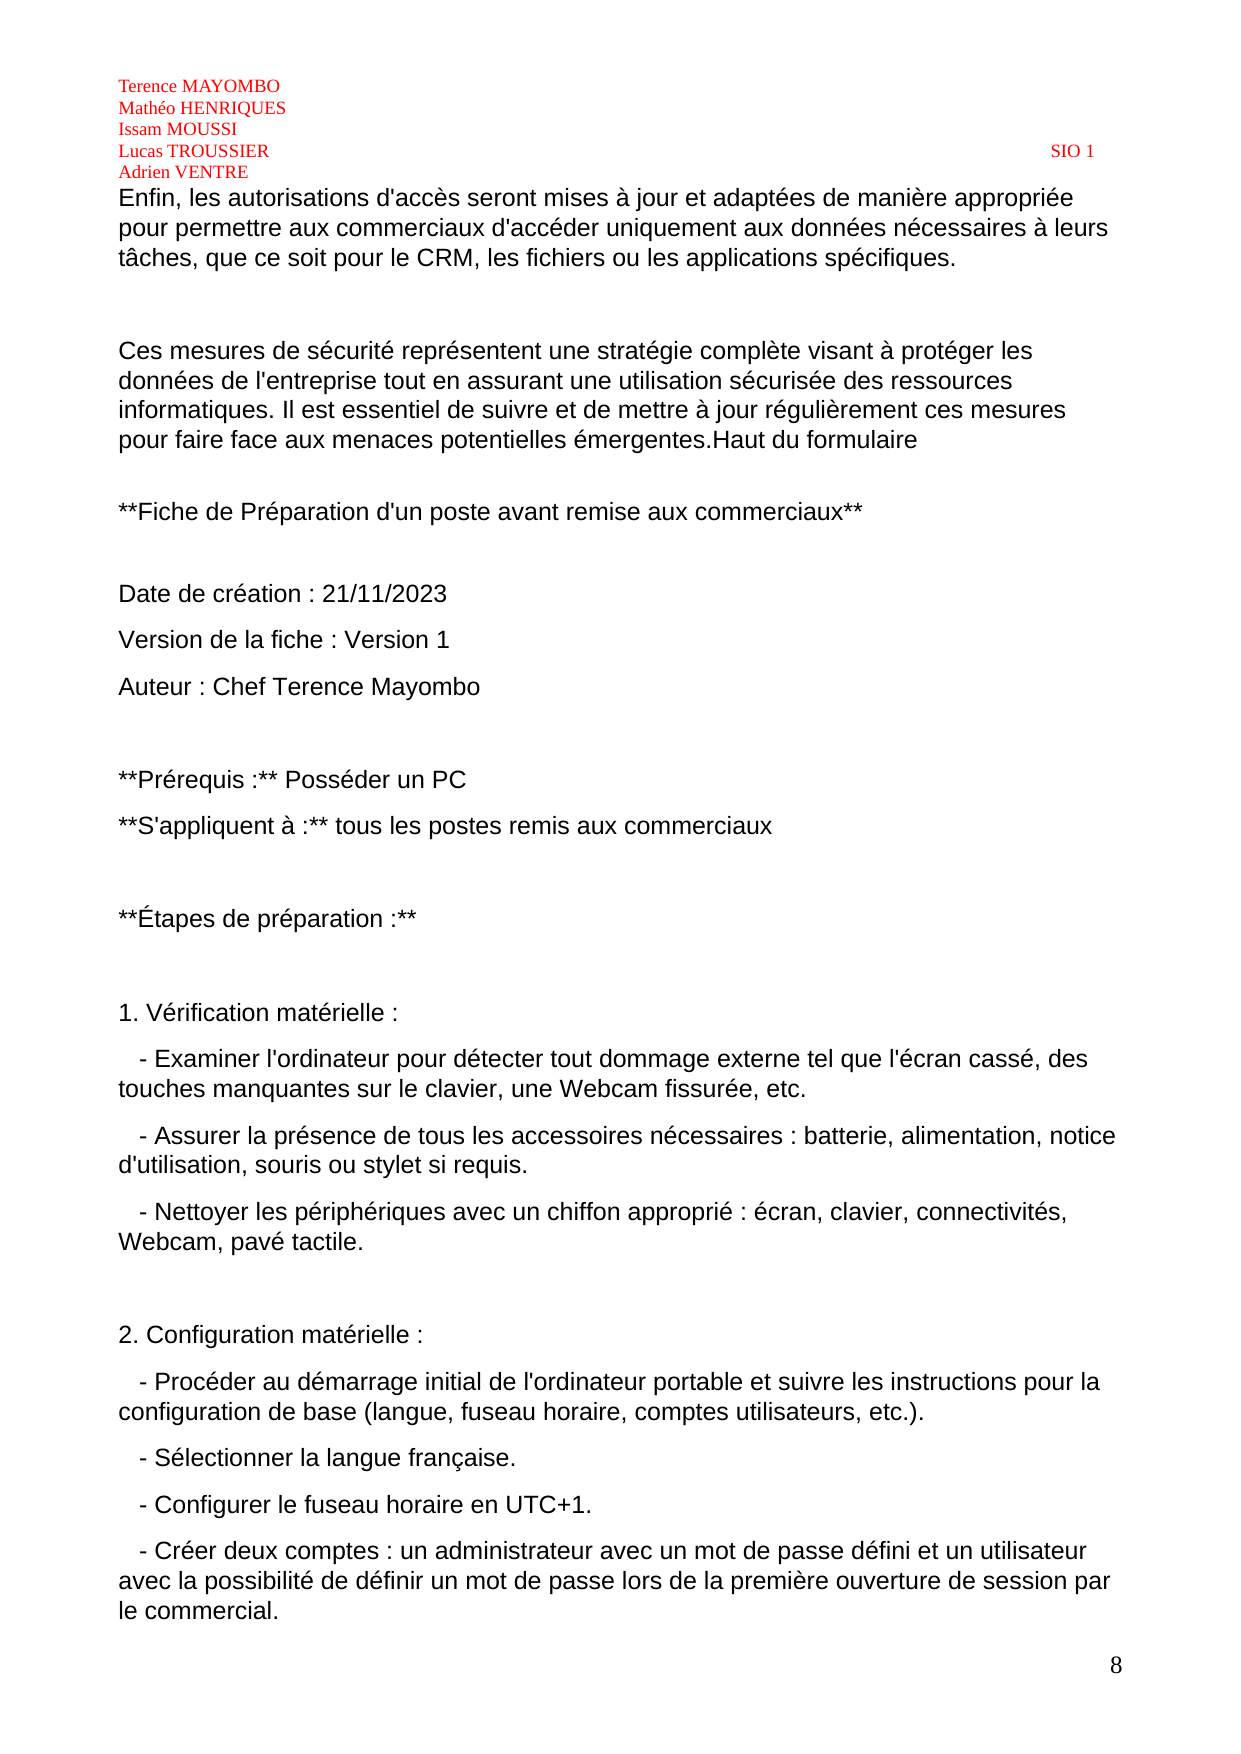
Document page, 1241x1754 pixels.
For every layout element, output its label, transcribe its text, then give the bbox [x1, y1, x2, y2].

text **Prérequis :** Posséder un PC [118, 765, 1122, 793]
text Version de la fiche : Version 1 [118, 625, 1122, 654]
text Date de création : 21/11/2023 [118, 578, 1122, 607]
text - Créer deux comptes : un administrateur avec un mot de passe défini et un utilisateur avec la possibilité de définir un mot de passe lors de la première ouverture de session par le commercial. [118, 1536, 1122, 1625]
text **Étapes de préparation :** [118, 904, 1122, 933]
text - Sélectionner la langue française. [118, 1443, 1122, 1472]
text - Examiner l'ordinateur pour détecter tout dommage externe tel que l'écran cassé, des touches manquantes sur le clavier, une Webcam fissurée, etc. [118, 1044, 1122, 1103]
text - Assurer la présence de tous les accessoires nécessaires : batterie, alimentation, notice d'utilisation, souris ou stylet si requis. [118, 1121, 1122, 1179]
text Ces mesures de sécurité représentent une stratégie complète visant à protéger les données de l'entreprise tout en assurant une utilisation sécurisée des ressources informatiques. Il est essentiel de suivre et de mettre à jour régulièrement ces mesures pour faire face aux menaces potentielles émergentes.Haut du formulaire [118, 336, 1122, 454]
text Enfin, les autorisations d'accès seront mises à jour et adaptées de manière appropriée pour permettre aux commerciaux d'accéder uniquement aux données nécessaires à leurs tâches, que ce soit pour le CRM, les fichiers ou les applications spécifiques. [118, 183, 1122, 271]
text - Nettoyer les périphériques avec un chiffon approprié : écran, clavier, connectivités, Webcam, pavé tactile. [118, 1197, 1122, 1256]
text Auteur : Chef Terence Mayombo [118, 672, 1122, 700]
text - Procéder au démarrage initial de l'ordinateur portable et suivre les instructions pour la configuration de base (langue, fuseau horaire, comptes utilisateurs, etc.). [118, 1367, 1122, 1425]
text - Configurer le fuseau horaire en UTC+1. [118, 1490, 1122, 1518]
text **S'appliquent à :** tous les postes remis aux commerciaux [118, 811, 1122, 840]
subtitle **Fiche de Préparation d'un poste avant remise aux commerciaux** [118, 497, 1122, 526]
text 1. Vérification matérielle : [118, 998, 1122, 1026]
text 2. Configuration matérielle : [118, 1320, 1122, 1349]
